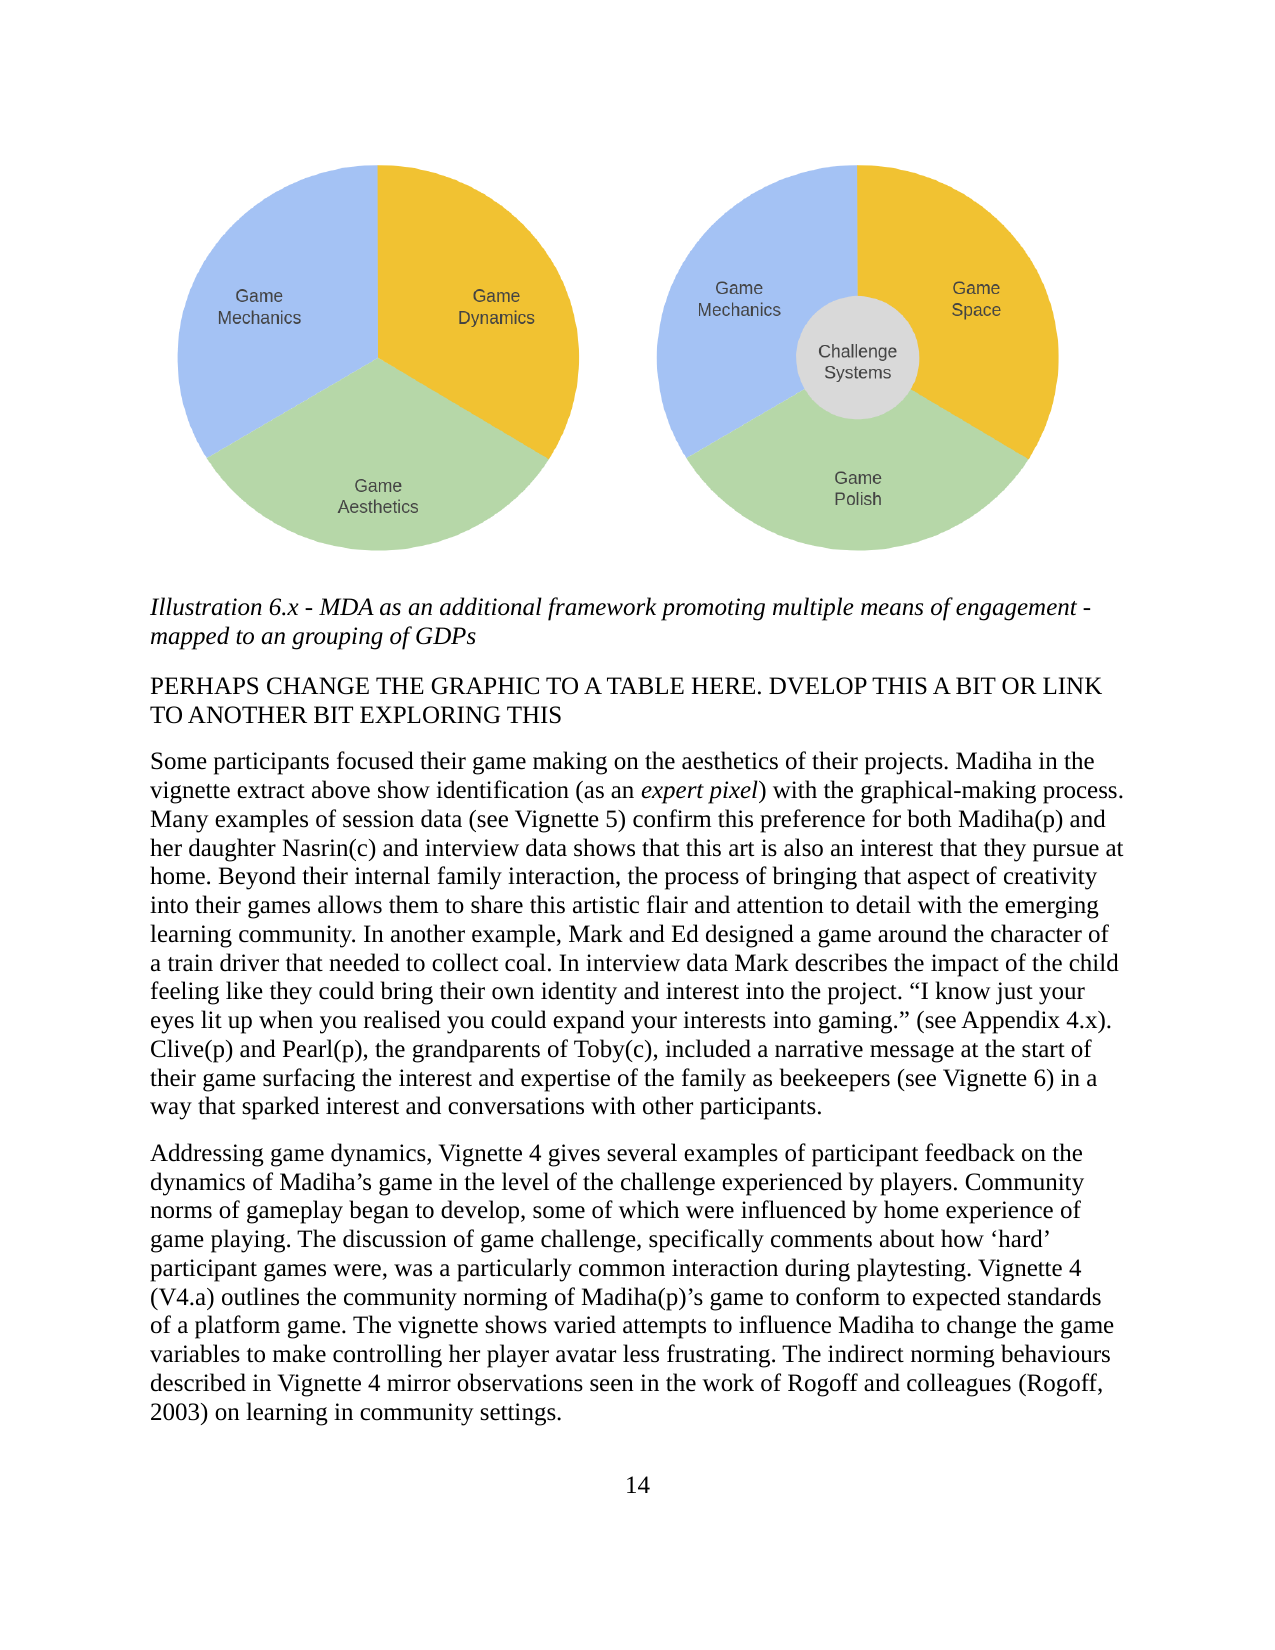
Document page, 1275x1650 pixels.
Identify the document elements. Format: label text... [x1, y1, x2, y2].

text PERHAPS CHANGE THE GRAPHIC TO A TABLE HERE. DVELOP THIS A BIT OR LINK TO ANOTHER BIT EXPLORING THIS [150, 671, 1125, 728]
picture [150, 150, 1077, 580]
text Illustration 6.x - MDA as an additional framework promoting multiple means of engagement - mapped to an grouping of GDPs [150, 592, 1125, 649]
text Some participants focused their game making on the aesthetics of their projects. Madiha in the vignette extract above show identification (as an expert pixel) with the graphical-making process. Many examples of session data (see Vignette 5) confirm this preference for both Madiha(p) and her daughter Nasrin(c) and interview data shows that this art is also an interest that they pursue at home. Beyond their internal family interaction, the process of bringing that aspect of creativity into their games allows them to share this artistic flair and attention to detail with the emerging learning community. In another example, Mark and Ed designed a game around the character of a train driver that needed to collect coal. In interview data Mark describes the impact of the child feeling like they could bring their own identity and interest into the project. “I know just your eyes lit up when you realised you could expand your interests into gaming.” (see Appendix 4.x). Clive(p) and Pearl(p), the grandparents of Toby(c), included a narrative message at the start of their game surfacing the interest and expertise of the family as beekeepers (see Vignette 6) in a way that sparked interest and conversations with other participants. [150, 746, 1125, 1120]
text Addressing game dynamics, Vignette 4 gives several examples of participant feedback on the dynamics of Madiha’s game in the level of the challenge experienced by players. Community norms of gameplay began to develop, some of which were influenced by home experience of game playing. The discussion of game challenge, specifically comments about how ‘hard’ participant games were, was a particularly common interaction during playtesting. Vignette 4 (V4.a) outlines the community norming of Madiha(p)’s game to conform to expected standards of a platform game. The vignette shows varied attempts to influence Madiha to change the game variables to make controlling her player avatar less frustrating. The indirect norming behaviours described in Vignette 4 mirror observations seen in the work of Rogoff and colleagues (Rogoff, 2003) on learning in community settings. [150, 1138, 1125, 1426]
